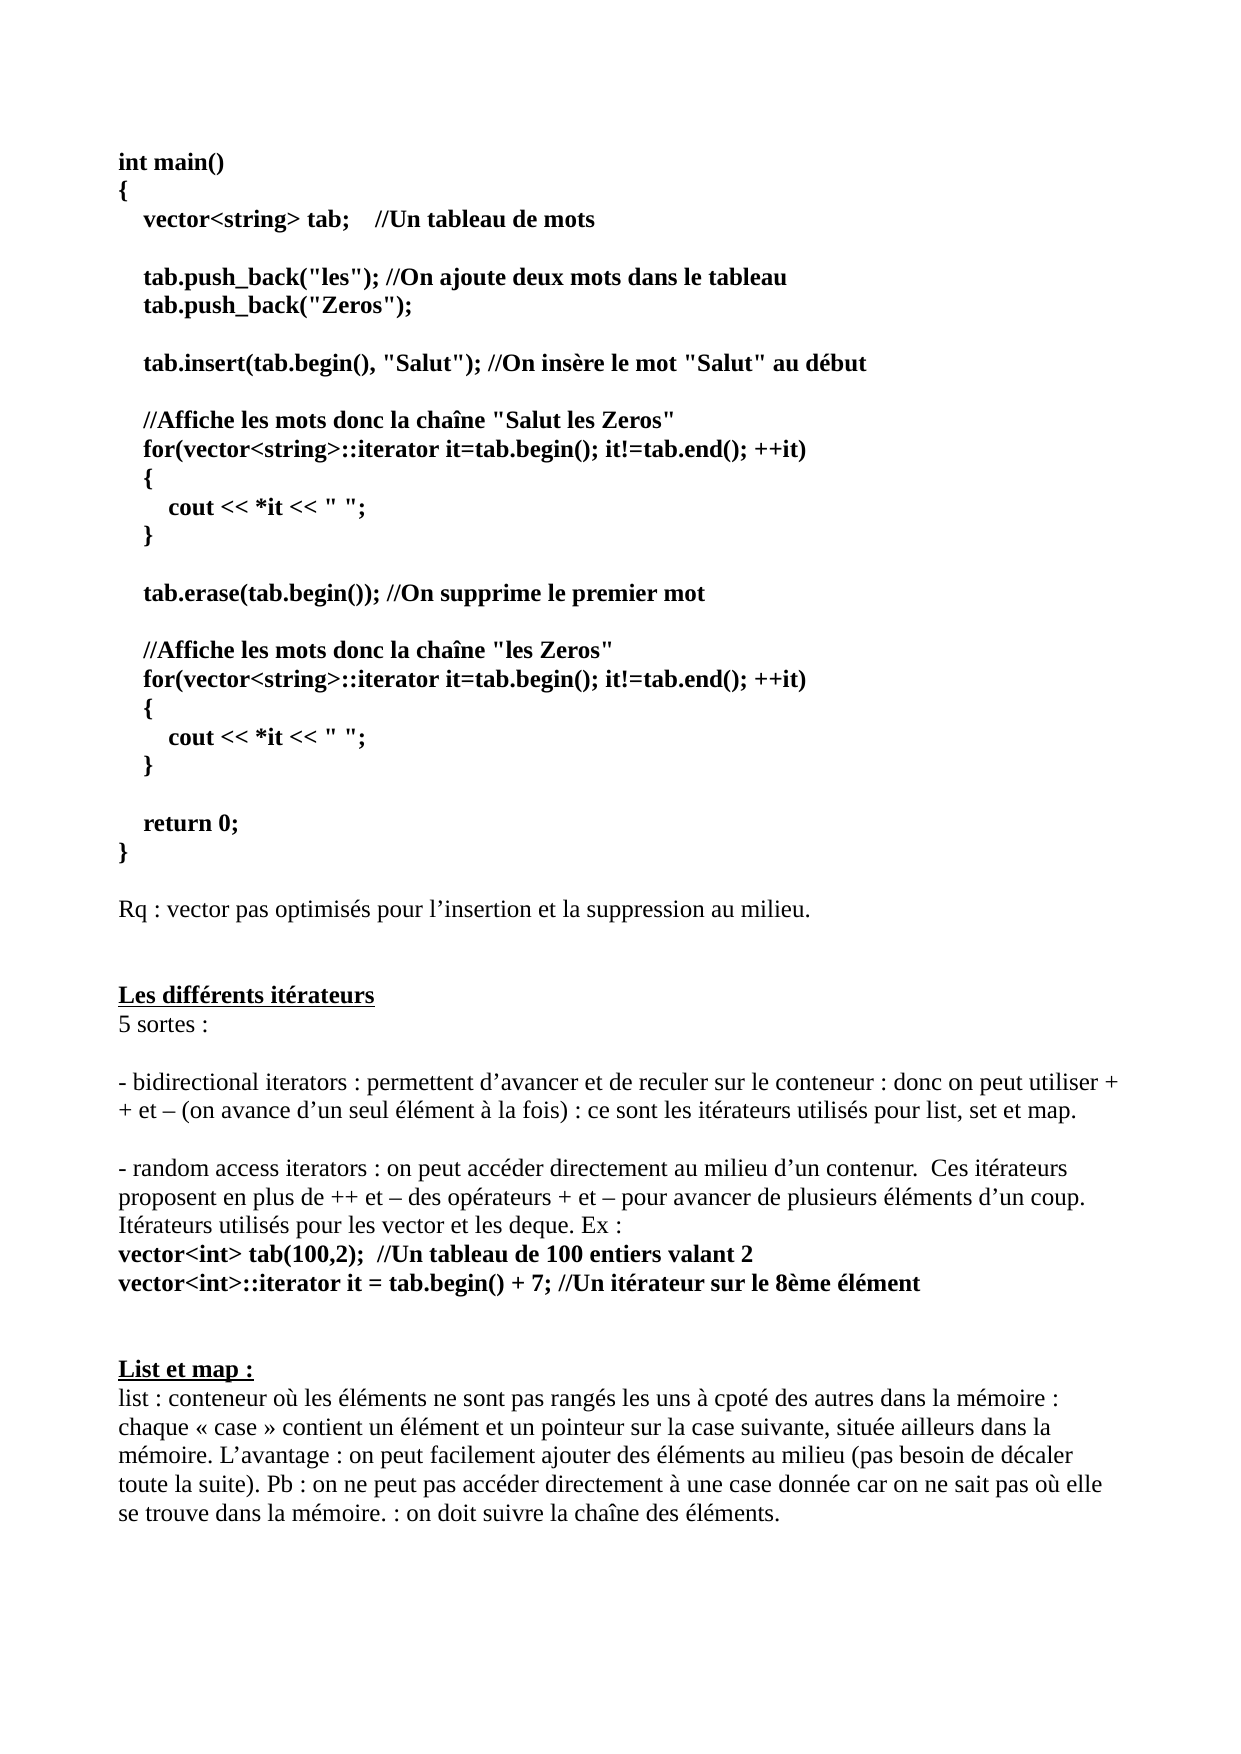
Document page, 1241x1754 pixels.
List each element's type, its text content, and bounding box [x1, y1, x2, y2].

text //Affiche les mots donc la chaîne "Salut les Zeros" [118, 406, 1122, 434]
text tab.erase(tab.begin()); //On supprime le premier mot [118, 578, 1122, 607]
text 5 sortes : [118, 1009, 1122, 1038]
text List et map : [118, 1354, 1122, 1383]
text for(vector<string>::iterator it=tab.begin(); it!=tab.end(); ++it) [118, 434, 1122, 463]
text tab.push_back("les"); //On ajoute deux mots dans le tableau [118, 262, 1122, 291]
text } [118, 521, 1122, 549]
text Rq : vector pas optimisés pour l’insertion et la suppression au milieu. [118, 894, 1122, 923]
text vector<int>::iterator it = tab.begin() + 7; //Un itérateur sur le 8ème élément [118, 1268, 1122, 1297]
text for(vector<string>::iterator it=tab.begin(); it!=tab.end(); ++it) [118, 664, 1122, 693]
text vector<int> tab(100,2); //Un tableau de 100 entiers valant 2 [118, 1239, 1122, 1268]
text return 0; [118, 808, 1122, 837]
text cout << *it << " "; [118, 722, 1122, 751]
text cout << *it << " "; [118, 492, 1122, 521]
text //Affiche les mots donc la chaîne "les Zeros" [118, 636, 1122, 664]
text Les différents itérateurs [118, 981, 1122, 1009]
text - bidirectional iterators : permettent d’avancer et de reculer sur le conteneur : donc on peut utiliser ++ et – (on avance d’un seul élément à la fois) : ce sont les itérateurs utilisés pour list, set et map. [118, 1067, 1122, 1124]
text list : conteneur où les éléments ne sont pas rangés les uns à cpoté des autres dans la mémoire : chaque « case » contient un élément et un pointeur sur la case suivante, située ailleurs dans la mémoire. L’avantage : on peut facilement ajouter des éléments au milieu (pas besoin de décaler toute la suite). Pb : on ne peut pas accéder directement à une case donnée car on ne sait pas où elle se trouve dans la mémoire. : on doit suivre la chaîne des éléments. [118, 1383, 1122, 1527]
text int main() [118, 147, 1122, 176]
text tab.insert(tab.begin(), "Salut"); //On insère le mot "Salut" au début [118, 348, 1122, 377]
text { [118, 463, 1122, 492]
text { [118, 693, 1122, 722]
text } [118, 837, 1122, 866]
text } [118, 751, 1122, 779]
text vector<string> tab; //Un tableau de mots [118, 204, 1122, 233]
text - random access iterators : on peut accéder directement au milieu d’un contenur. Ces itérateurs proposent en plus de ++ et – des opérateurs + et – pour avancer de plusieurs éléments d’un coup. Itérateurs utilisés pour les vector et les deque. Ex : [118, 1153, 1122, 1239]
text tab.push_back("Zeros"); [118, 291, 1122, 319]
text { [118, 176, 1122, 204]
